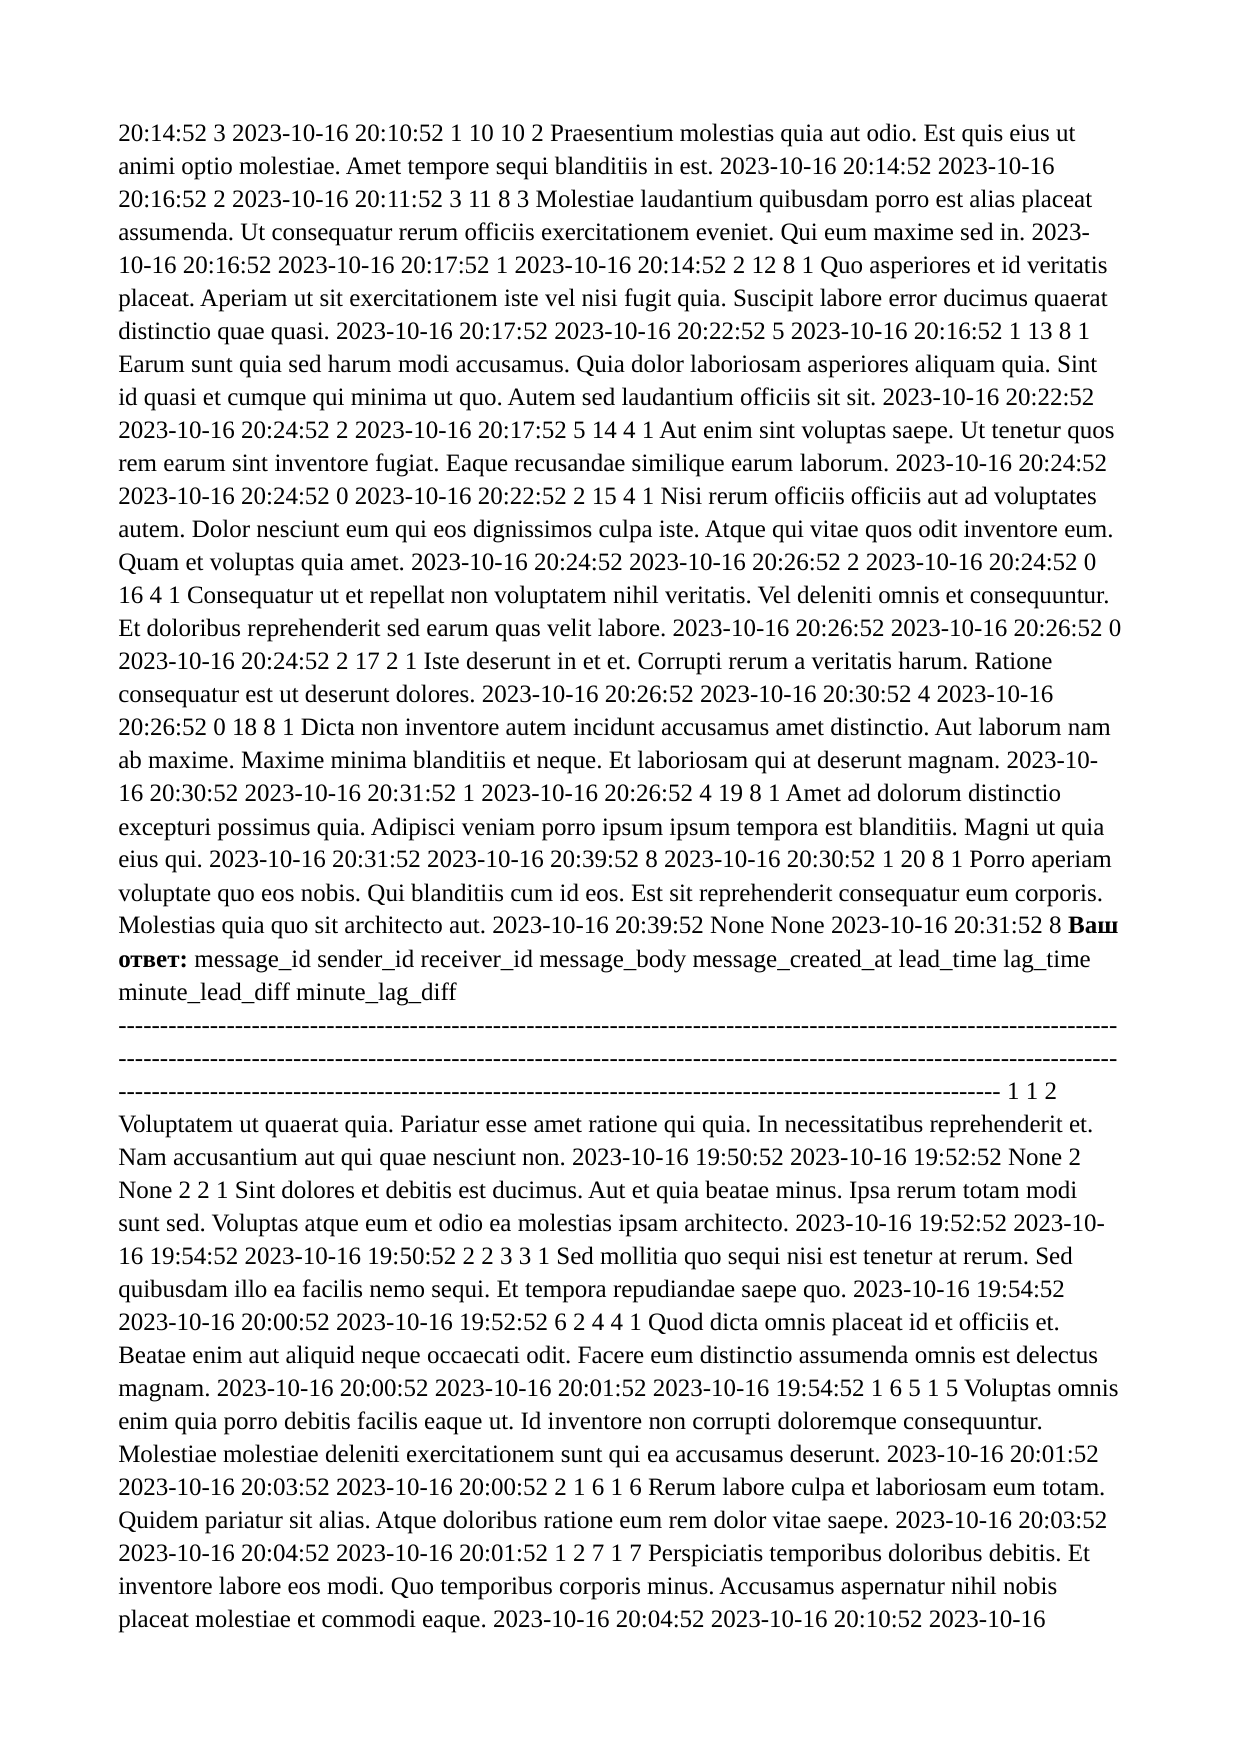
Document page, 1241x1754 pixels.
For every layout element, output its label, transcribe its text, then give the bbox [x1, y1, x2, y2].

text 20:14:52 3 2023-10-16 20:10:52 1 10 10 2 Praesentium molestias quia aut odio. Est quis eius ut animi optio molestiae. Amet tempore sequi blanditiis in est. 2023-10-16 20:14:52 2023-10-16 20:16:52 2 2023-10-16 20:11:52 3 11 8 3 Molestiae laudantium quibusdam porro est alias placeat assumenda. Ut consequatur rerum officiis exercitationem eveniet. Qui eum maxime sed in. 2023-10-16 20:16:52 2023-10-16 20:17:52 1 2023-10-16 20:14:52 2 12 8 1 Quo asperiores et id veritatis placeat. Aperiam ut sit exercitationem iste vel nisi fugit quia. Suscipit labore error ducimus quaerat distinctio quae quasi. 2023-10-16 20:17:52 2023-10-16 20:22:52 5 2023-10-16 20:16:52 1 13 8 1 Earum sunt quia sed harum modi accusamus. Quia dolor laboriosam asperiores aliquam quia. Sint id quasi et cumque qui minima ut quo. Autem sed laudantium officiis sit sit. 2023-10-16 20:22:52 2023-10-16 20:24:52 2 2023-10-16 20:17:52 5 14 4 1 Aut enim sint voluptas saepe. Ut tenetur quos rem earum sint inventore fugiat. Eaque recusandae similique earum laborum. 2023-10-16 20:24:52 2023-10-16 20:24:52 0 2023-10-16 20:22:52 2 15 4 1 Nisi rerum officiis officiis aut ad voluptates autem. Dolor nesciunt eum qui eos dignissimos culpa iste. Atque qui vitae quos odit inventore eum. Quam et voluptas quia amet. 2023-10-16 20:24:52 2023-10-16 20:26:52 2 2023-10-16 20:24:52 0 16 4 1 Consequatur ut et repellat non voluptatem nihil veritatis. Vel deleniti omnis et consequuntur. Et doloribus reprehenderit sed earum quas velit labore. 2023-10-16 20:26:52 2023-10-16 20:26:52 0 2023-10-16 20:24:52 2 17 2 1 Iste deserunt in et et. Corrupti rerum a veritatis harum. Ratione consequatur est ut deserunt dolores. 2023-10-16 20:26:52 2023-10-16 20:30:52 4 2023-10-16 20:26:52 0 18 8 1 Dicta non inventore autem incidunt accusamus amet distinctio. Aut laborum nam ab maxime. Maxime minima blanditiis et neque. Et laboriosam qui at deserunt magnam. 2023-10-16 20:30:52 2023-10-16 20:31:52 1 2023-10-16 20:26:52 4 19 8 1 Amet ad dolorum distinctio excepturi possimus quia. Adipisci veniam porro ipsum ipsum tempora est blanditiis. Magni ut quia eius qui. 2023-10-16 20:31:52 2023-10-16 20:39:52 8 2023-10-16 20:30:52 1 20 8 1 Porro aperiam voluptate quo eos nobis. Qui blanditiis cum id eos. Est sit reprehenderit consequatur eum corporis. Molestias quia quo sit architecto aut. 2023-10-16 20:39:52 None None 2023-10-16 20:31:52 8 Ваш ответ: message_id sender_id receiver_id message_body message_created_at lead_time lag_time minute_lead_diff minute_lag_diff ---------------------------------------------------------------------------------------------------------------------------------------------------------------------------------------------------------------------------------------------------------------------------------------------------------------------------------------------------------- 1 1 2 Voluptatem ut quaerat quia. Pariatur esse amet ratione qui quia. In necessitatibus reprehenderit et. Nam accusantium aut qui quae nesciunt non. 2023-10-16 19:50:52 2023-10-16 19:52:52 None 2 None 2 2 1 Sint dolores et debitis est ducimus. Aut et quia beatae minus. Ipsa rerum totam modi sunt sed. Voluptas atque eum et odio ea molestias ipsam architecto. 2023-10-16 19:52:52 2023-10-16 19:54:52 2023-10-16 19:50:52 2 2 3 3 1 Sed mollitia quo sequi nisi est tenetur at rerum. Sed quibusdam illo ea facilis nemo sequi. Et tempora repudiandae saepe quo. 2023-10-16 19:54:52 2023-10-16 20:00:52 2023-10-16 19:52:52 6 2 4 4 1 Quod dicta omnis placeat id et officiis et. Beatae enim aut aliquid neque occaecati odit. Facere eum distinctio assumenda omnis est delectus magnam. 2023-10-16 20:00:52 2023-10-16 20:01:52 2023-10-16 19:54:52 1 6 5 1 5 Voluptas omnis enim quia porro debitis facilis eaque ut. Id inventore non corrupti doloremque consequuntur. Molestiae molestiae deleniti exercitationem sunt qui ea accusamus deserunt. 2023-10-16 20:01:52 2023-10-16 20:03:52 2023-10-16 20:00:52 2 1 6 1 6 Rerum labore culpa et laboriosam eum totam. Quidem pariatur sit alias. Atque doloribus ratione eum rem dolor vitae saepe. 2023-10-16 20:03:52 2023-10-16 20:04:52 2023-10-16 20:01:52 1 2 7 1 7 Perspiciatis temporibus doloribus debitis. Et inventore labore eos modi. Quo temporibus corporis minus. Accusamus aspernatur nihil nobis placeat molestiae et commodi eaque. 2023-10-16 20:04:52 2023-10-16 20:10:52 2023-10-16 [118, 118, 1122, 1633]
